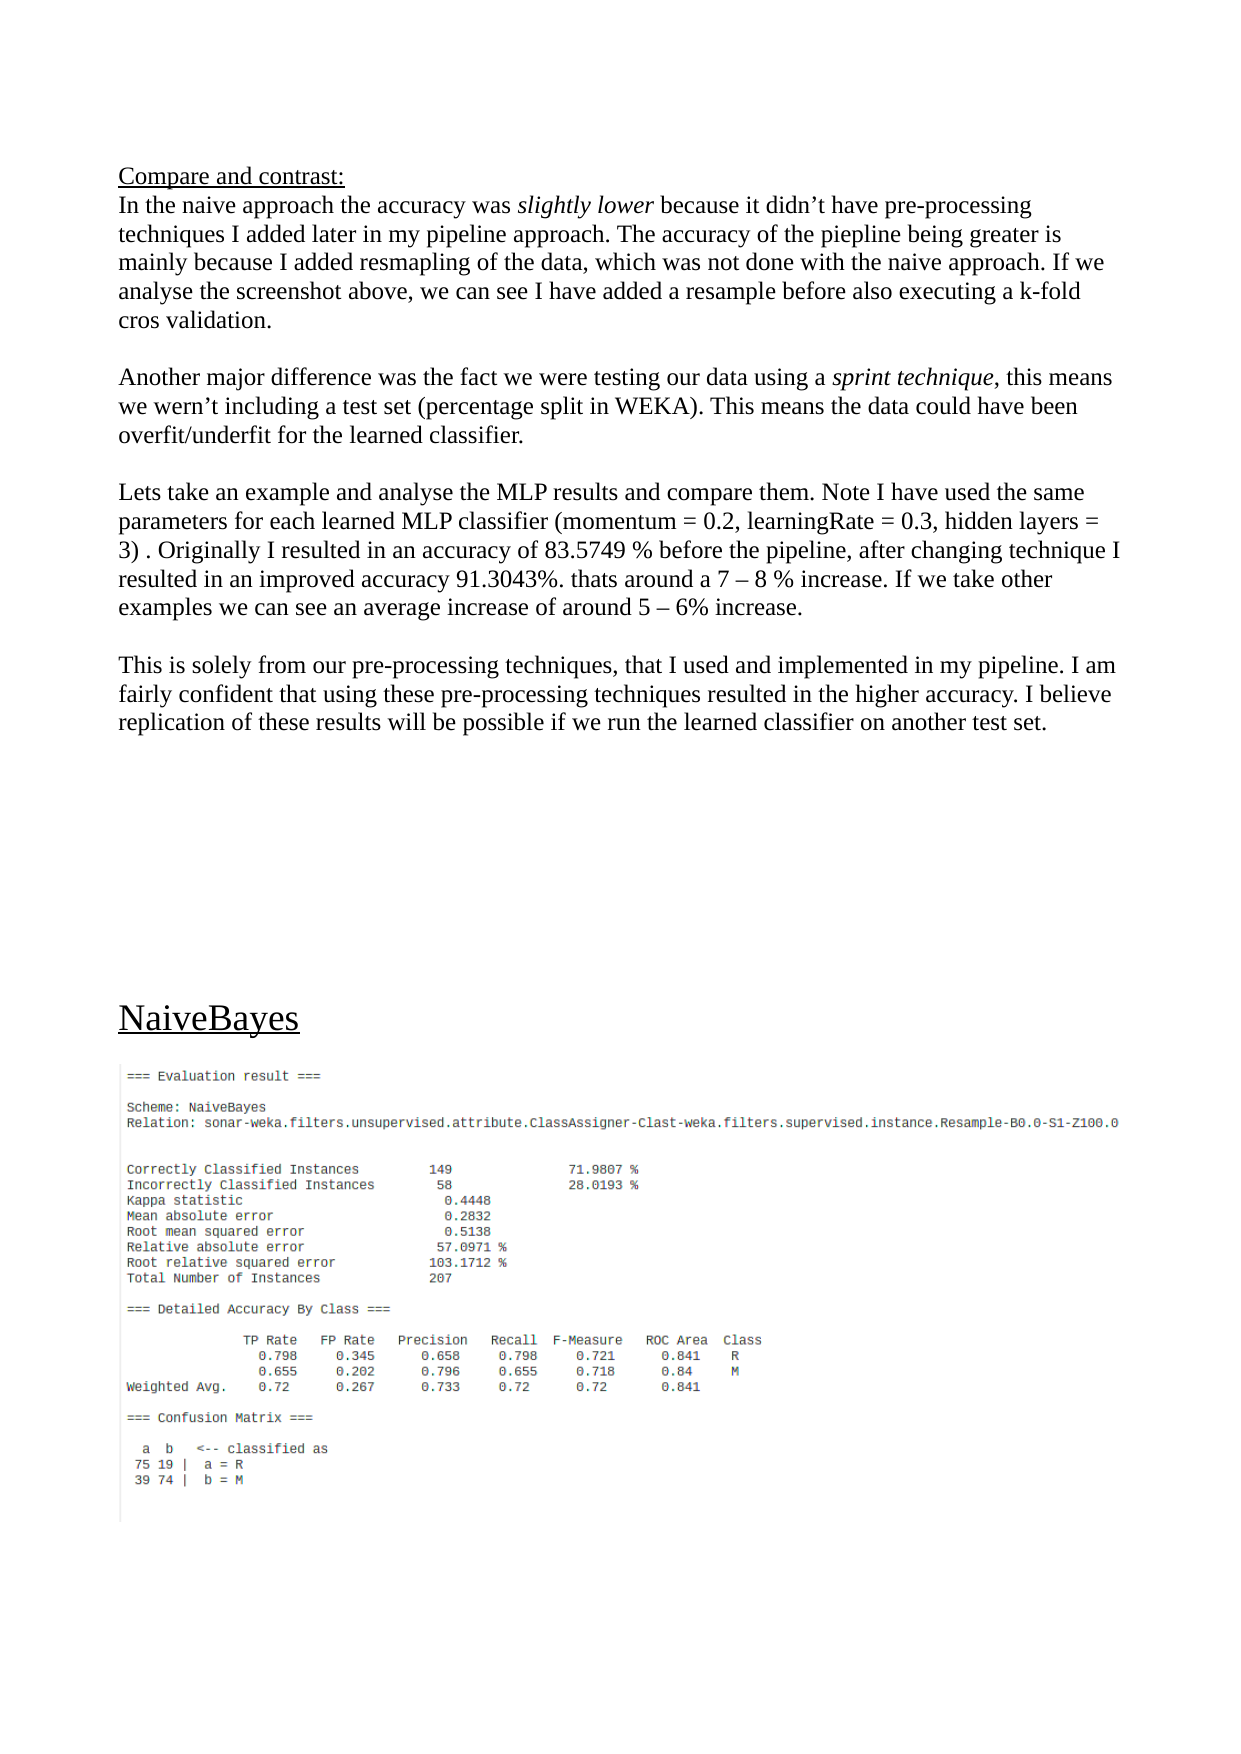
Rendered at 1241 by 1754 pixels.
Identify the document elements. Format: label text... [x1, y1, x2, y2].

text In the naive approach the accuracy was slightly lower because it didn’t have pre-processing techniques I added later in my pipeline approach. The accuracy of the piepline being greater is mainly because I added resmapling of the data, which was not done with the naive approach. If we analyse the screenshot above, we can see I have added a resample before also executing a k-fold cros validation. [118, 190, 1122, 334]
text NaiveBayes [118, 995, 1122, 1038]
text Another major difference was the fact we were testing our data using a sprint technique, this means we wern’t including a test set (percentage split in WEKA). This means the data could have been overfit/underfit for the learned classifier. [118, 362, 1122, 449]
text Compare and contrast: [118, 161, 1122, 190]
text This is solely from our pre-processing techniques, that I used and implemented in my pipeline. I am fairly confident that using these pre-processing techniques resulted in the higher accuracy. I believe replication of these results will be possible if we run the learned classifier on another test set. [118, 650, 1122, 736]
picture [119, 1064, 1124, 1522]
text Lets take an example and analyse the MLP results and compare them. Note I have used the same parameters for each learned MLP classifier (momentum = 0.2, learningRate = 0.3, hidden layers = 3) . Originally I resulted in an accuracy of 83.5749 % before the pipeline, after changing technique I resulted in an improved accuracy 91.3043%. thats around a 7 – 8 % increase. If we take other examples we can see an average increase of around 5 – 6% increase. [118, 477, 1122, 621]
